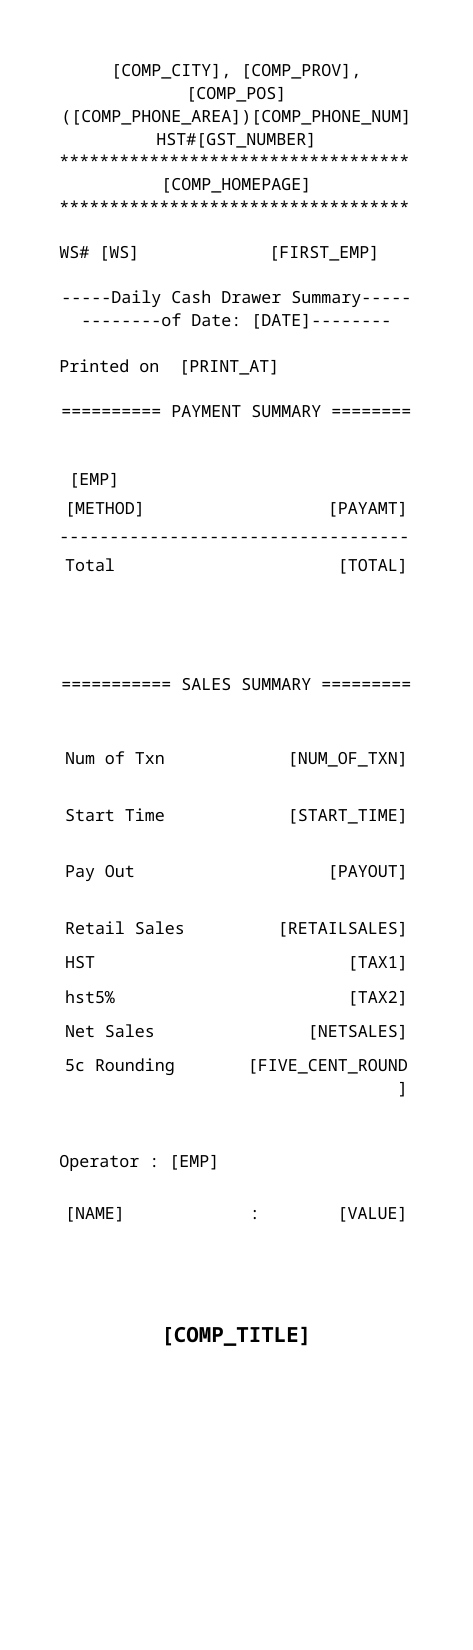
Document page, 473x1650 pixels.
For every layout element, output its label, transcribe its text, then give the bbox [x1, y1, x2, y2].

table_header Total [59, 548, 236, 582]
text [COMP_HOMEPAGE] [59, 173, 413, 195]
table_cell Pay Out [59, 854, 236, 911]
text *********************************** [59, 195, 413, 218]
table_cell [PAYOUT] [236, 854, 413, 911]
text [COMP_TITLE] [59, 1321, 413, 1349]
table_header [VALUE] [257, 1196, 413, 1230]
table_header [NUM_OF_TXN] [236, 741, 413, 797]
text --------of Date: [DATE]-------- [59, 309, 413, 332]
table_header [METHOD] [59, 491, 236, 525]
text Operator : [EMP] [59, 1150, 413, 1173]
table_header [TOTAL] [236, 548, 413, 582]
text -----Daily Cash Drawer Summary----- [59, 286, 413, 309]
table_cell Start Time [59, 798, 236, 854]
table_cell [NETSALES] [236, 1014, 413, 1048]
table_cell [RETAILSALES] [236, 911, 413, 945]
table_header [PAYAMT] [236, 491, 413, 525]
table_header : [244, 1196, 257, 1230]
text ========== PAYMENT SUMMARY ======== [59, 400, 413, 422]
table_cell [START_TIME] [236, 798, 413, 854]
table_cell Retail Sales [59, 911, 236, 945]
text ----------------------------------- [59, 525, 413, 547]
table_cell [TAX1] [236, 945, 413, 979]
text Printed on [PRINT_AT] [59, 354, 413, 377]
table_cell [TAX2] [236, 980, 413, 1014]
table_cell HST [59, 945, 236, 979]
text ([COMP_PHONE_AREA])[COMP_PHONE_NUM] HST#[GST_NUMBER] [59, 104, 413, 150]
table_header [NAME] [59, 1196, 244, 1230]
table_cell hst5% [59, 980, 236, 1014]
table_cell 5c Rounding [59, 1048, 236, 1105]
table_cell [FIVE_CENT_ROUND] [236, 1048, 413, 1105]
text =========== SALES SUMMARY ========= [59, 672, 413, 695]
table_header Num of Txn [59, 741, 236, 797]
text *********************************** [59, 150, 413, 173]
table_cell Net Sales [59, 1014, 236, 1048]
text [COMP_CITY], [COMP_PROV], [COMP_POS] [59, 59, 413, 104]
text [EMP] [59, 468, 413, 491]
text WS# [WS] [FIRST_EMP] [59, 241, 413, 263]
